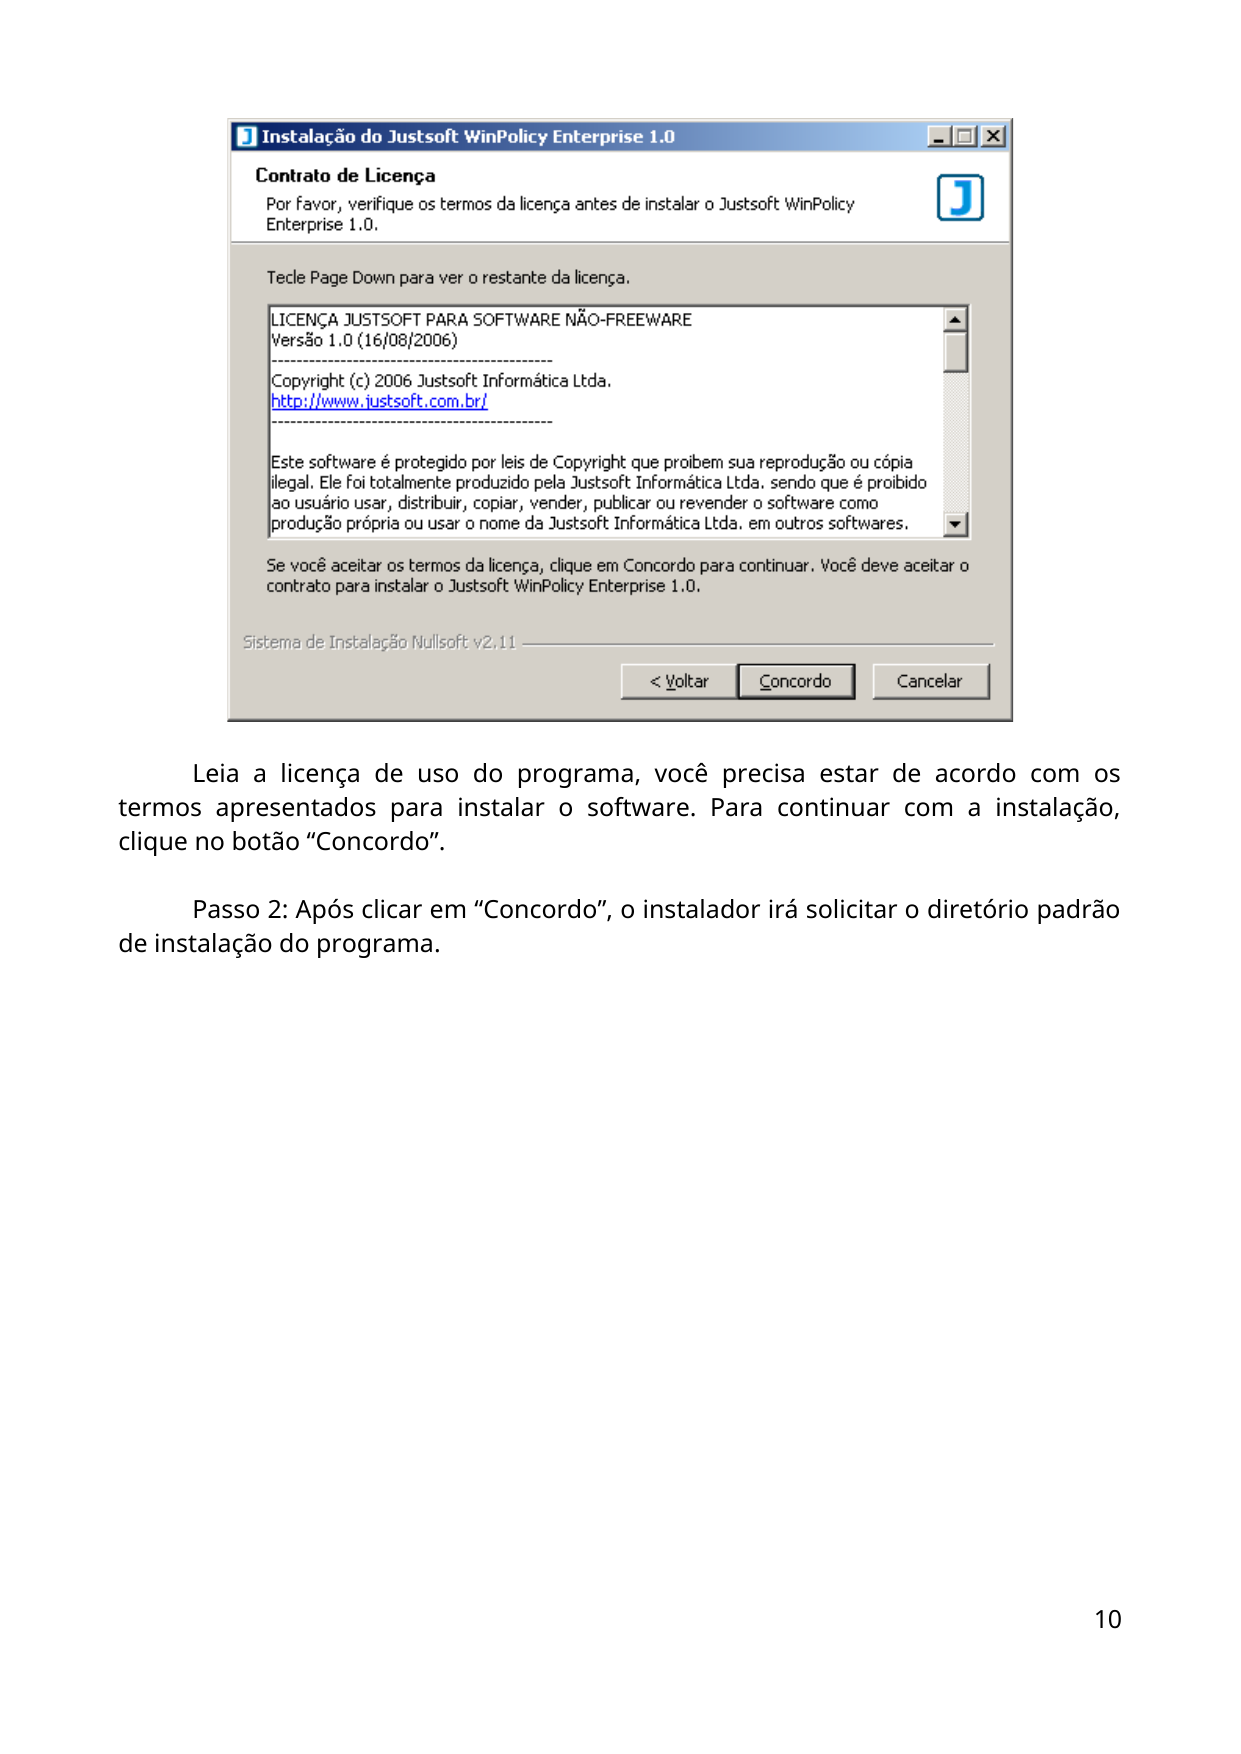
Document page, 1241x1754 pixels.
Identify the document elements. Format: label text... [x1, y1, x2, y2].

text Leia a licença de uso do programa, você precisa estar de acordo com os termos apresentados para instalar o software. Para continuar com a instalação, clique no botão “Concordo”. [118, 755, 1122, 857]
picture [227, 118, 1014, 722]
text Passo 2: Após clicar em “Concordo”, o instalador irá solicitar o diretório padrão de instalação do programa. [118, 892, 1122, 960]
